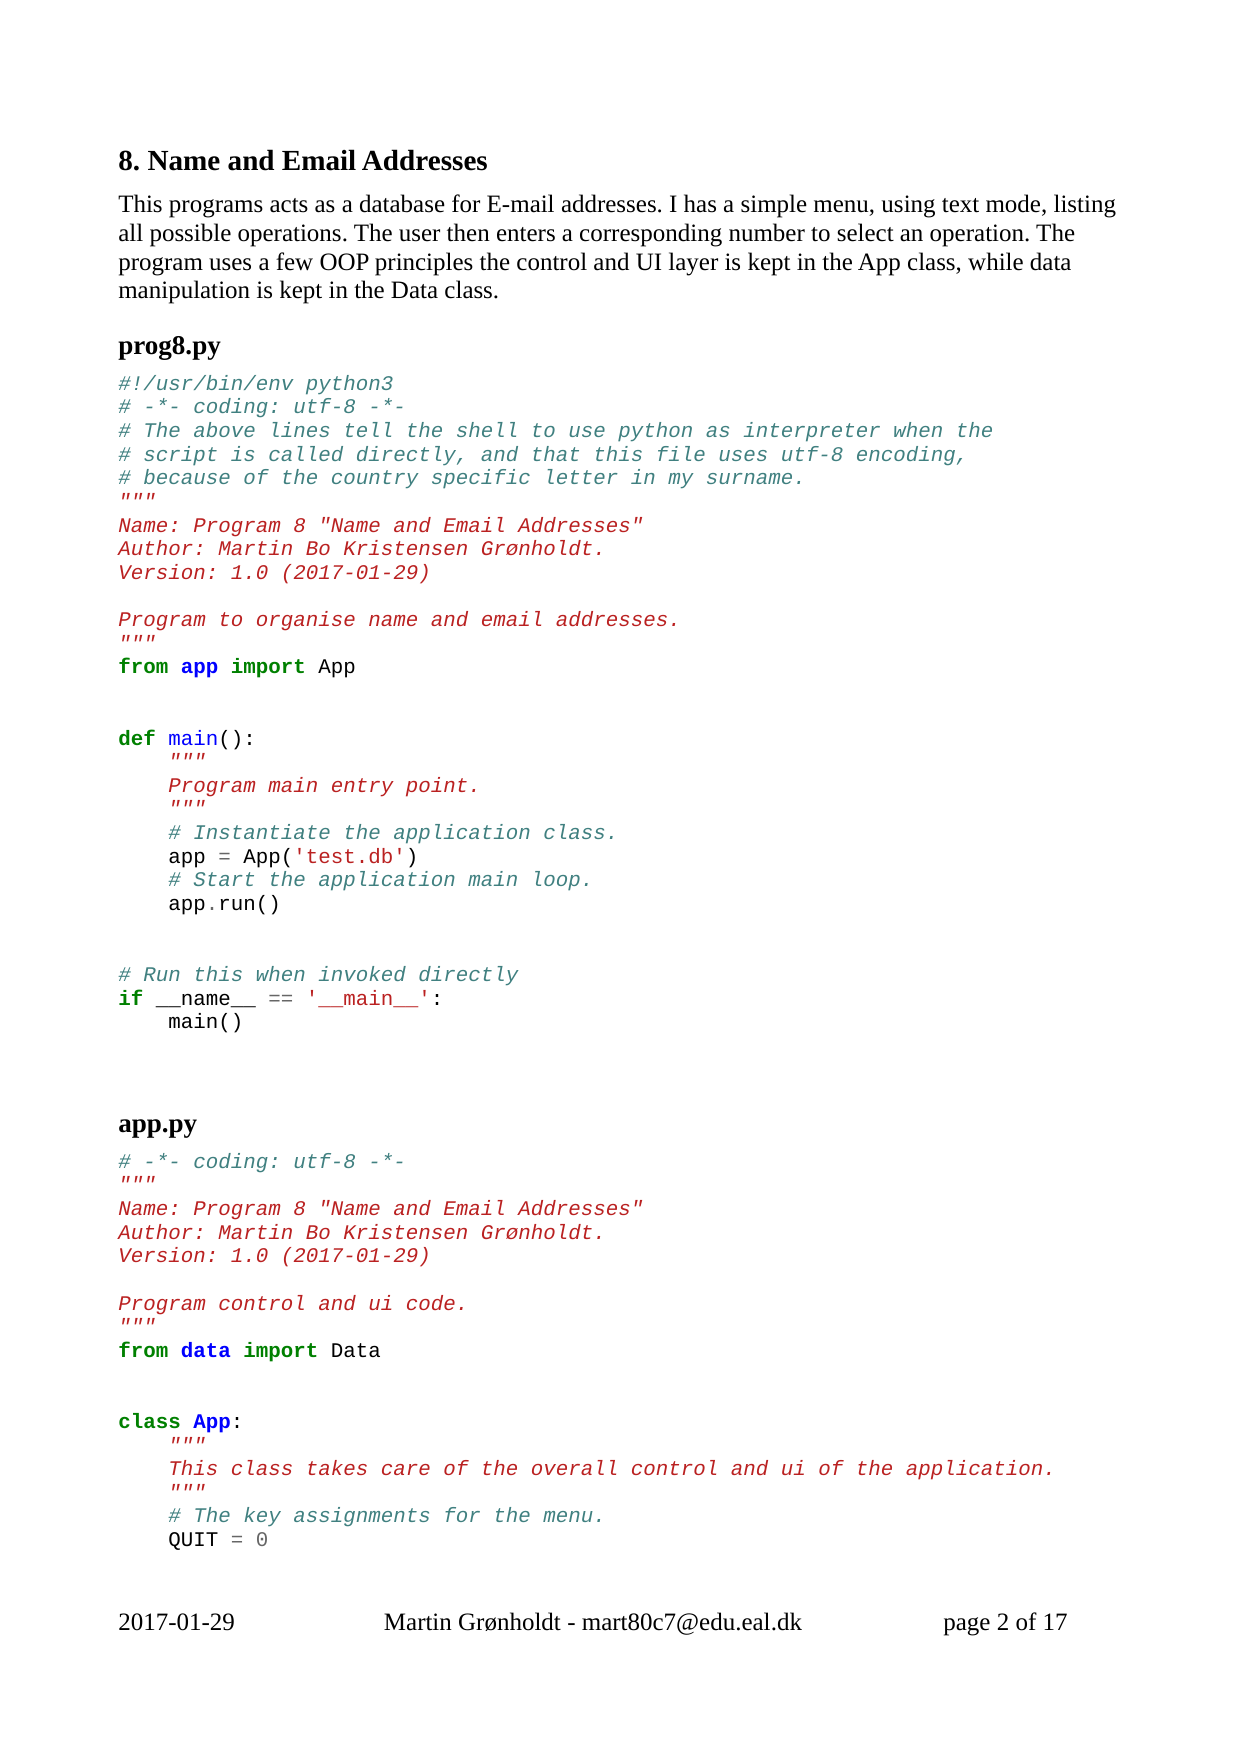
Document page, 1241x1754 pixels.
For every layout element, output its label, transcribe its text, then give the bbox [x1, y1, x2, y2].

text # Instantiate the application class. [118, 822, 1122, 846]
text # -*- coding: utf-8 -*- [118, 1151, 1122, 1174]
text QUIT = 0 [118, 1529, 1122, 1553]
text """ [118, 1482, 1122, 1506]
text """ [118, 751, 1122, 775]
text Version: 1.0 (2017-01-29) [118, 1245, 1122, 1269]
text app = App('test.db') [118, 846, 1122, 869]
text main() [118, 1011, 1122, 1035]
text Version: 1.0 (2017-01-29) [118, 562, 1122, 586]
text # Start the application main loop. [118, 869, 1122, 893]
text Program control and ui code. [118, 1293, 1122, 1316]
text """ [118, 1316, 1122, 1340]
text Name: Program 8 "Name and Email Addresses" [118, 1198, 1122, 1222]
text # script is called directly, and that this file uses utf-8 encoding, [118, 444, 1122, 467]
text """ [118, 1434, 1122, 1458]
text # The key assignments for the menu. [118, 1506, 1122, 1529]
text app.run() [118, 893, 1122, 917]
text from data import Data [118, 1340, 1122, 1364]
text # Run this when invoked directly [118, 964, 1122, 988]
text Author: Martin Bo Kristensen Grønholdt. [118, 1222, 1122, 1245]
text Program main entry point. [118, 775, 1122, 798]
text def main(): [118, 727, 1122, 751]
text class App: [118, 1411, 1122, 1434]
subtitle 8. Name and Email Addresses [118, 143, 1122, 177]
text # The above lines tell the shell to use python as interpreter when the [118, 420, 1122, 444]
text This class takes care of the overall control and ui of the application. [118, 1458, 1122, 1482]
text # -*- coding: utf-8 -*- [118, 396, 1122, 420]
text """ [118, 1174, 1122, 1198]
text Name: Program 8 "Name and Email Addresses" [118, 515, 1122, 538]
text Program to organise name and email addresses. [118, 609, 1122, 633]
text Author: Martin Bo Kristensen Grønholdt. [118, 538, 1122, 562]
text """ [118, 633, 1122, 657]
text #!/usr/bin/env python3 [118, 373, 1122, 396]
text """ [118, 798, 1122, 822]
text from app import App [118, 657, 1122, 680]
subtitle prog8.py [118, 329, 1122, 360]
text This programs acts as a database for E-mail addresses. I has a simple menu, using text mode, listing all possible operations. The user then enters a corresponding number to select an operation. The program uses a few OOP principles the control and UI layer is kept in the App class, while data manipulation is kept in the Data class. [118, 189, 1122, 304]
text """ [118, 491, 1122, 515]
text if __name__ == '__main__': [118, 988, 1122, 1011]
text # because of the country specific letter in my surname. [118, 467, 1122, 491]
subtitle app.py [118, 1107, 1122, 1138]
